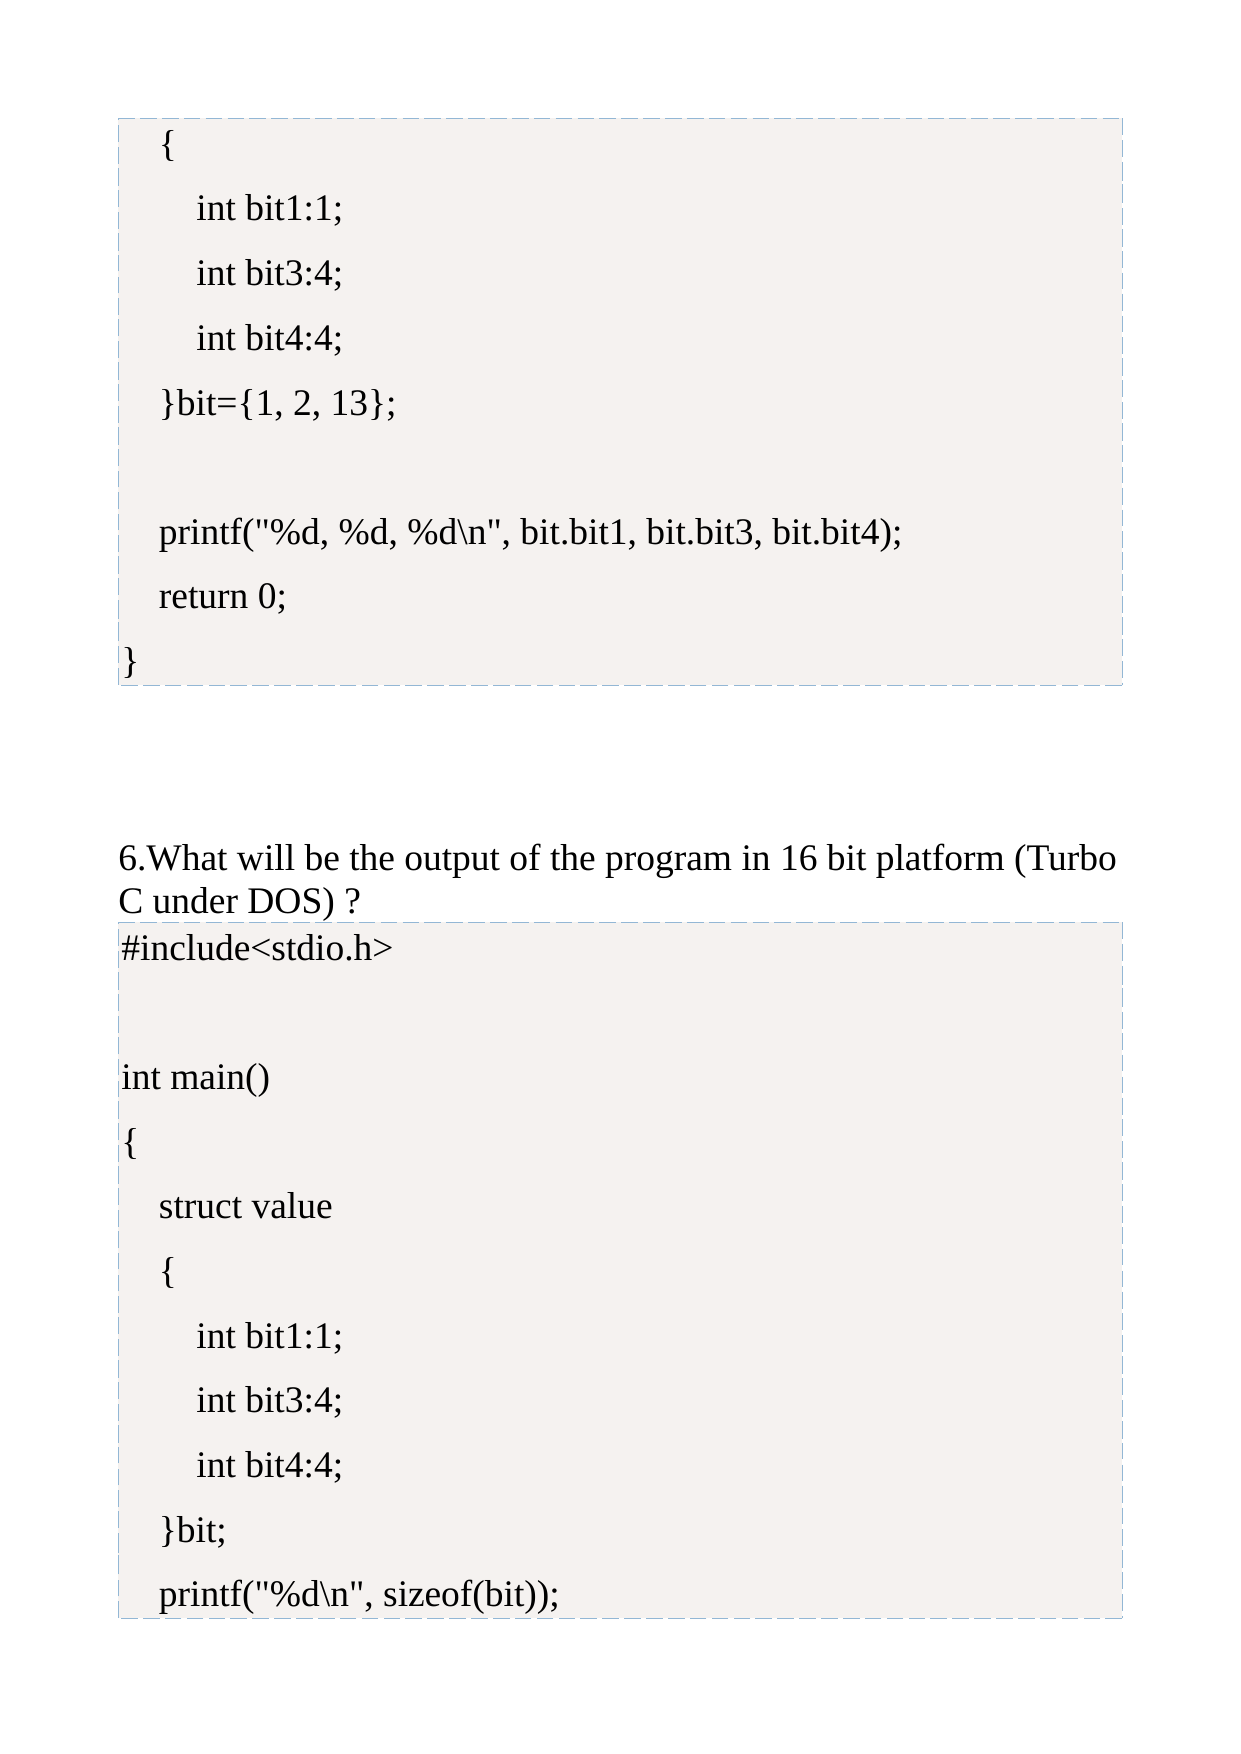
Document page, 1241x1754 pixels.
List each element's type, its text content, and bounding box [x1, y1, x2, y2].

text int bit1:1; [118, 183, 1122, 229]
text printf("%d\n", sizeof(bit)); [118, 1569, 1122, 1618]
text return 0; [118, 571, 1122, 617]
text 6.What will be the output of the program in 16 bit platform (Turbo C under DOS) ? [118, 836, 1122, 922]
text }bit; [118, 1504, 1122, 1550]
text struct value [118, 1181, 1122, 1227]
text int bit4:4; [118, 1439, 1122, 1486]
text int bit3:4; [118, 1375, 1122, 1421]
text int main() [118, 1051, 1122, 1097]
text } [118, 636, 1122, 685]
text { [118, 118, 1122, 164]
text { [118, 1245, 1122, 1292]
text { [118, 1116, 1122, 1162]
text printf("%d, %d, %d\n", bit.bit1, bit.bit3, bit.bit4); [118, 506, 1122, 552]
text }bit={1, 2, 13}; [118, 377, 1122, 423]
text int bit1:1; [118, 1310, 1122, 1356]
text int bit4:4; [118, 312, 1122, 358]
text int bit3:4; [118, 247, 1122, 294]
text #include<stdio.h> [118, 922, 1122, 968]
